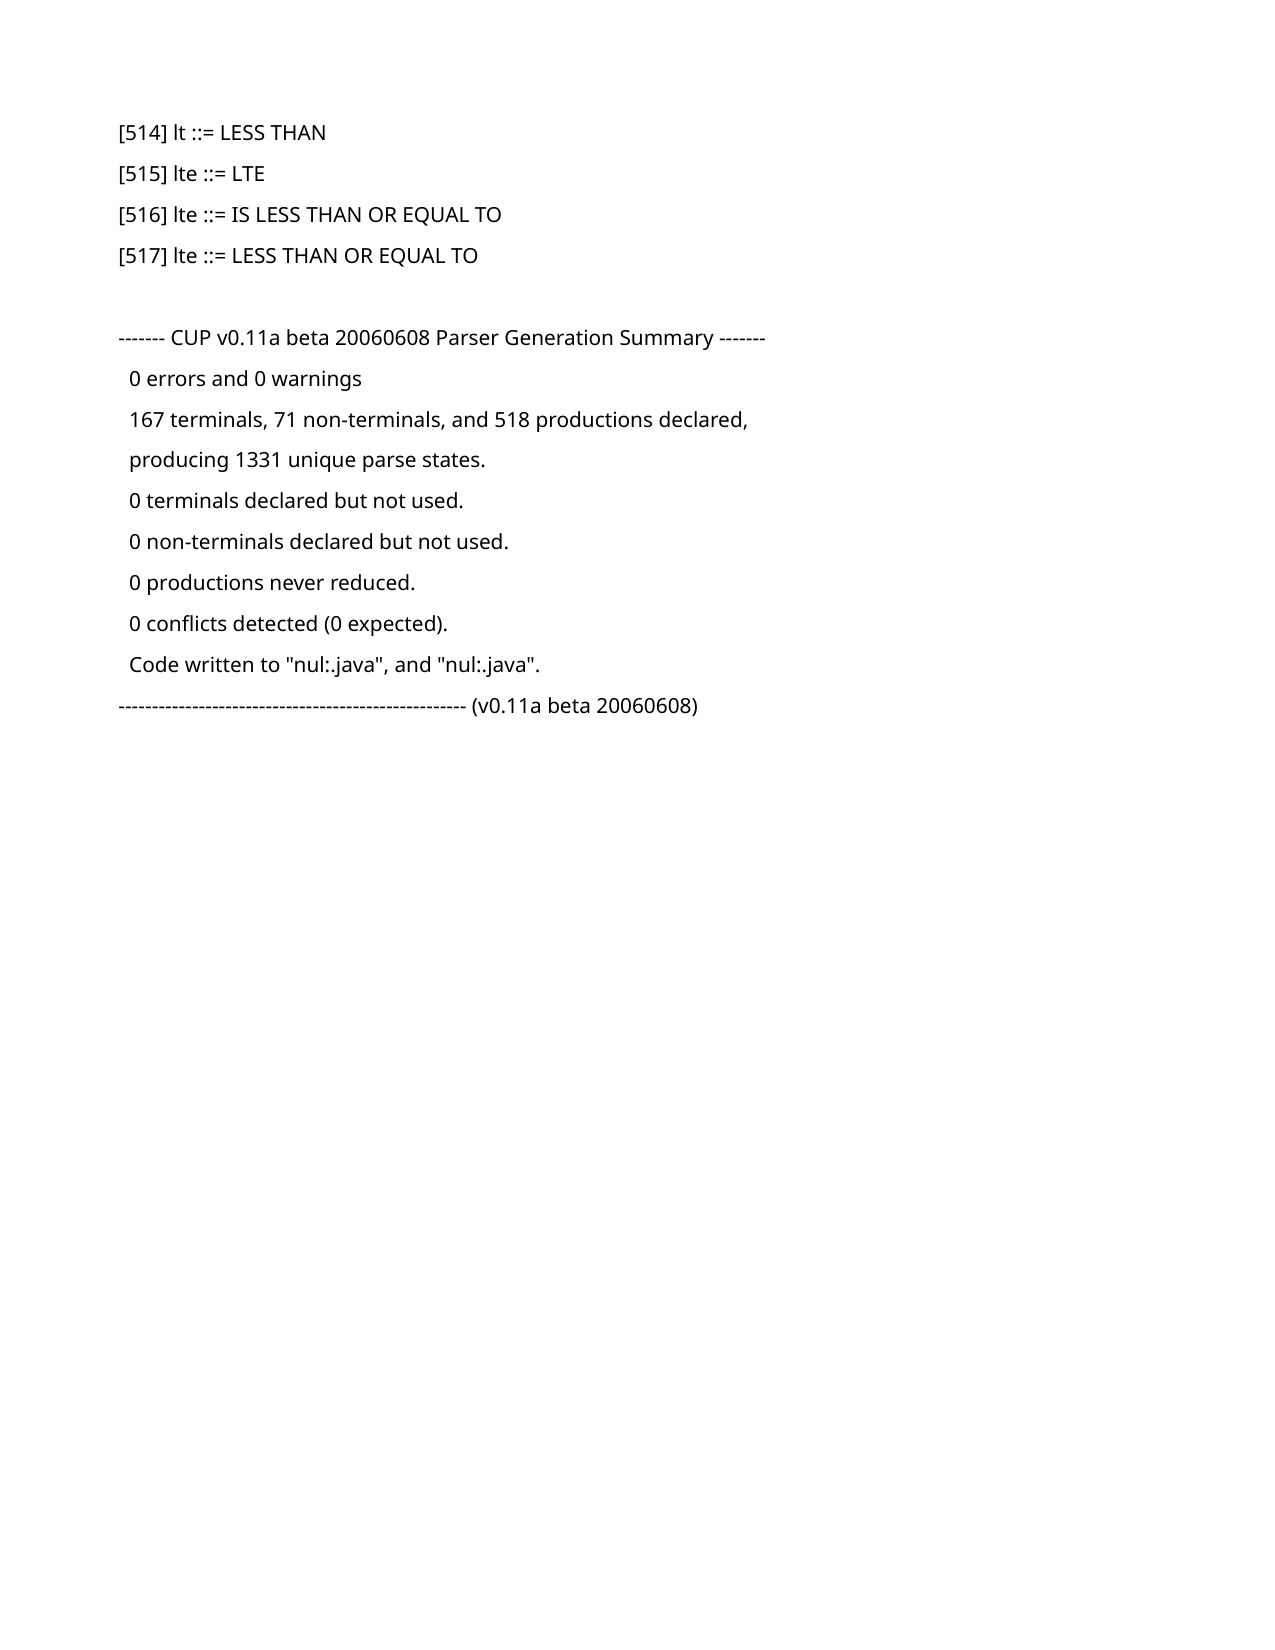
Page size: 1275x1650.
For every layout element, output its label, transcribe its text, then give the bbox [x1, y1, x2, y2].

text [515] lte ::= LTE [118, 159, 1157, 187]
text 167 terminals, 71 non-terminals, and 518 productions declared, [118, 405, 1157, 433]
text 0 errors and 0 warnings [118, 364, 1157, 392]
text 0 conflicts detected (0 expected). [118, 609, 1157, 638]
text ---------------------------------------------------- (v0.11a beta 20060608) [118, 691, 1157, 720]
text [517] lte ::= LESS THAN OR EQUAL TO [118, 241, 1157, 269]
text [516] lte ::= IS LESS THAN OR EQUAL TO [118, 200, 1157, 228]
text Code written to "nul:.java", and "nul:.java". [118, 650, 1157, 679]
text producing 1331 unique parse states. [118, 446, 1157, 474]
text 0 terminals declared but not used. [118, 487, 1157, 515]
text [514] lt ::= LESS THAN [118, 118, 1157, 147]
text 0 non-terminals declared but not used. [118, 527, 1157, 556]
text 0 productions never reduced. [118, 568, 1157, 597]
text ------- CUP v0.11a beta 20060608 Parser Generation Summary ------- [118, 323, 1157, 351]
